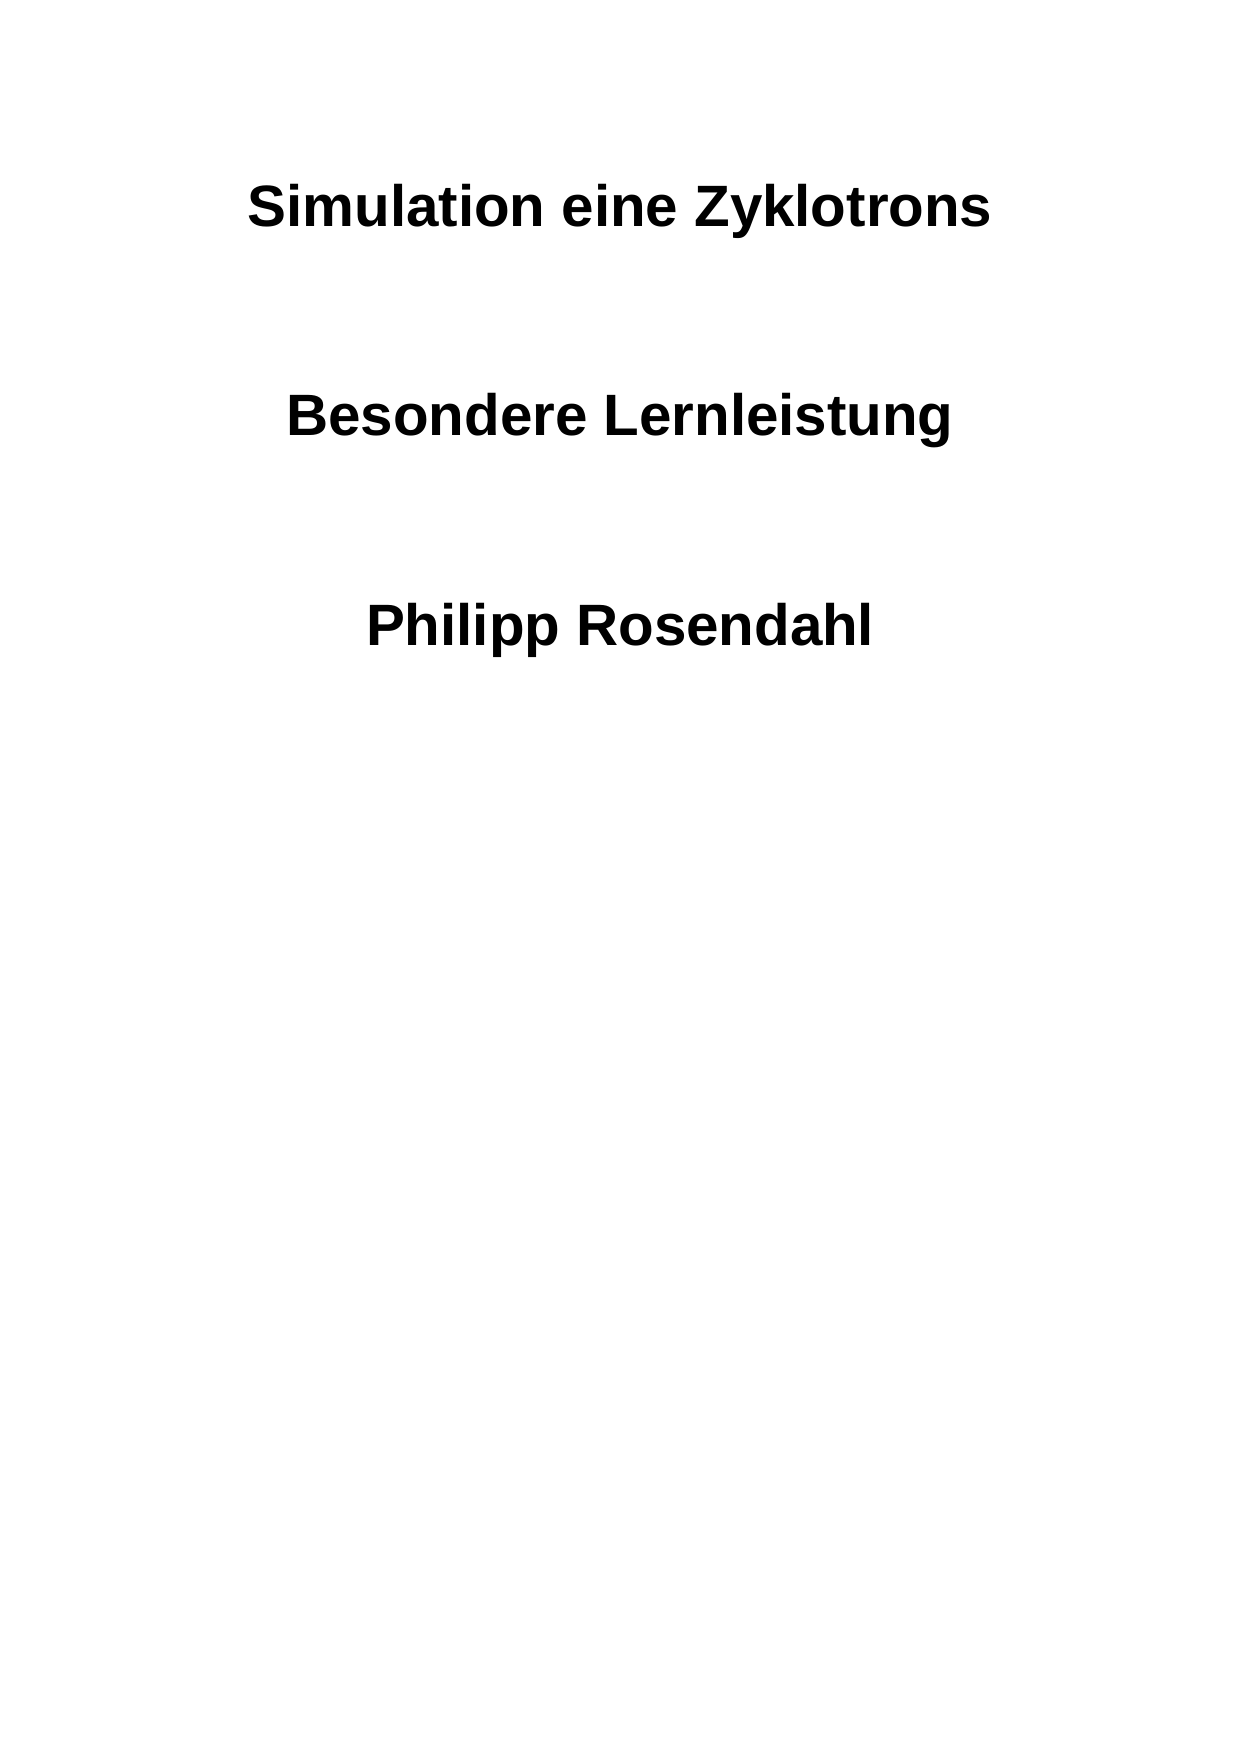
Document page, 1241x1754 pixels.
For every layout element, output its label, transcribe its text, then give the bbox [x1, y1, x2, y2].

title Simulation eine Zyklotrons [118, 172, 1122, 239]
title Philipp Rosendahl [118, 590, 1122, 657]
title Besondere Lernleistung [118, 381, 1122, 448]
